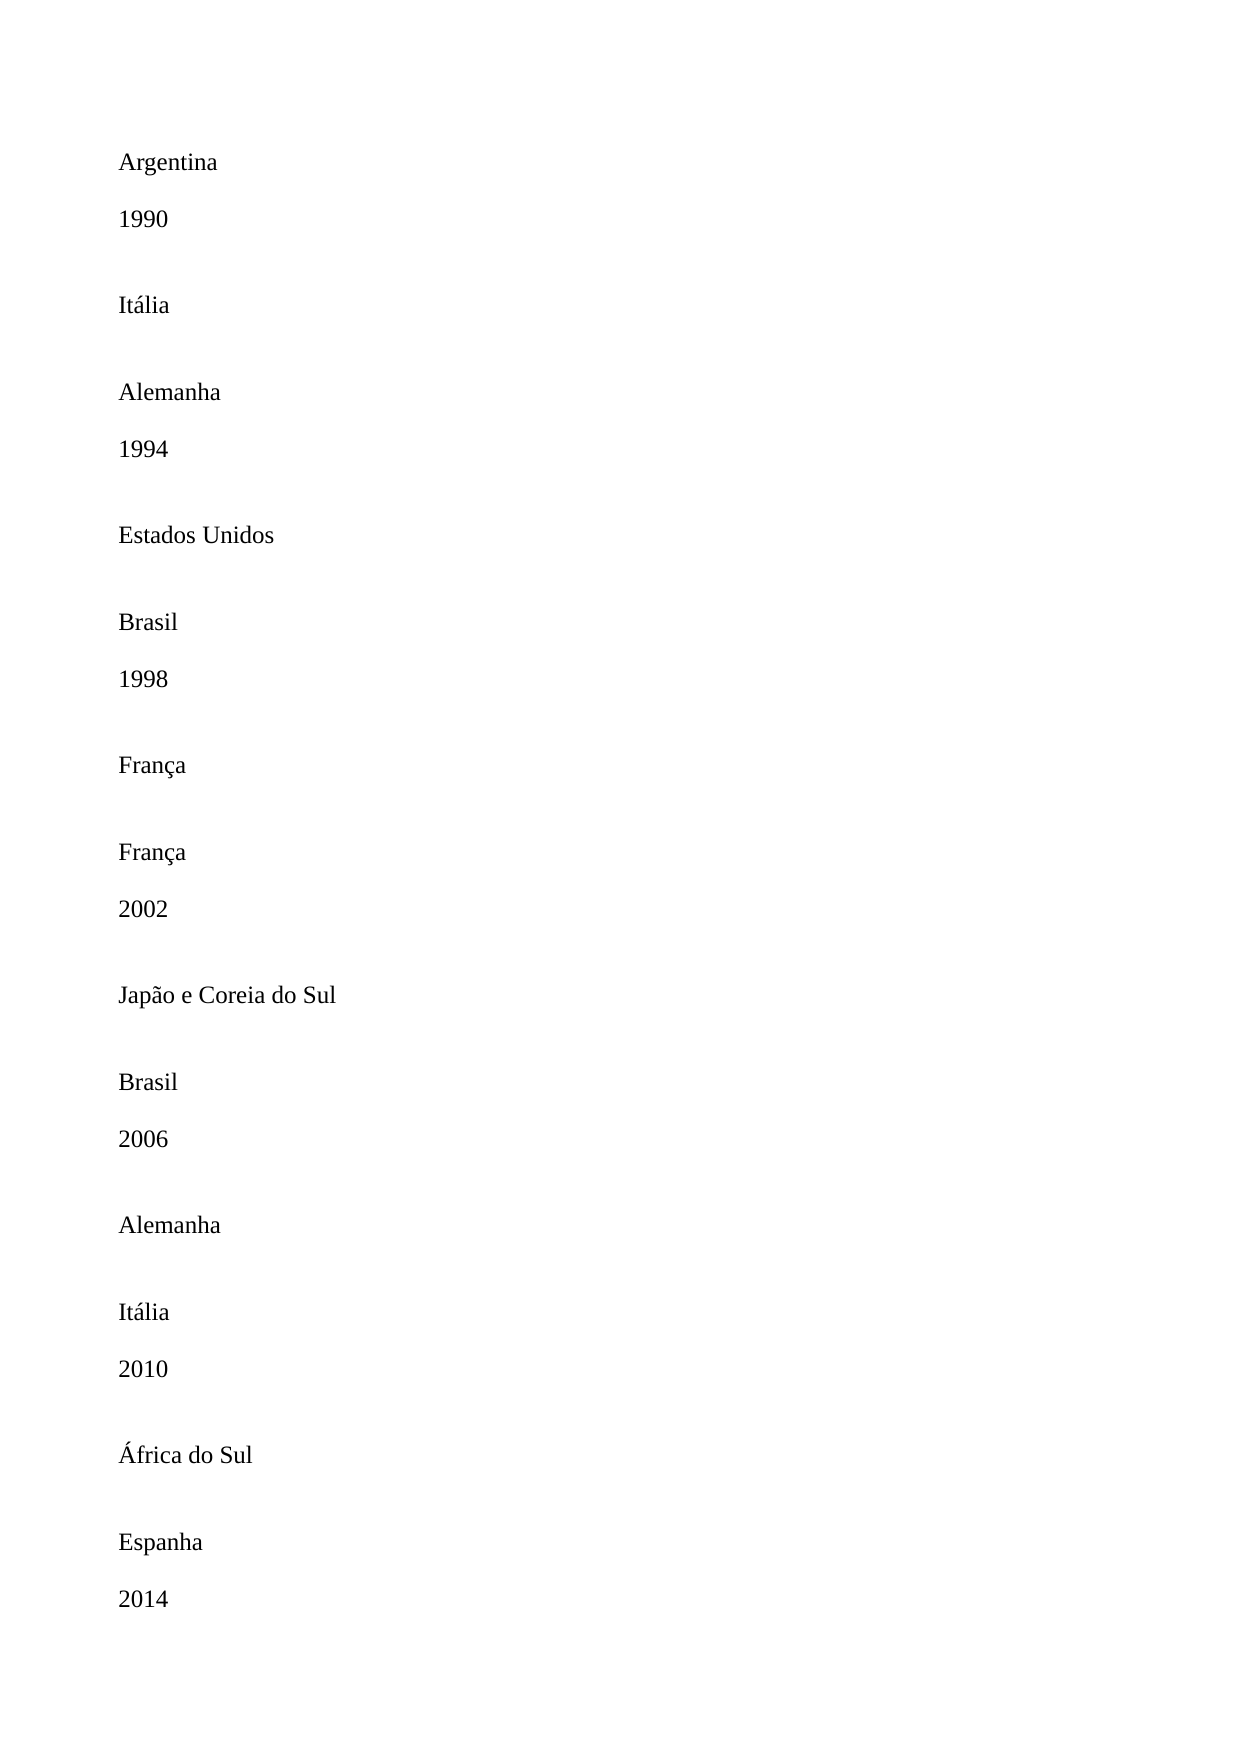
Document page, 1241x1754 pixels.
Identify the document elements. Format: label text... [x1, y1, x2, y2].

text França [118, 837, 1122, 866]
text 2002 [118, 894, 1122, 923]
text Espanha [118, 1527, 1122, 1556]
text Brasil [118, 1067, 1122, 1096]
text 1998 [118, 664, 1122, 693]
text 2014 [118, 1584, 1122, 1613]
text França [118, 751, 1122, 779]
text Japão e Coreia do Sul [118, 981, 1122, 1009]
text Argentina [118, 147, 1122, 176]
text 1990 [118, 204, 1122, 233]
text Alemanha [118, 1211, 1122, 1239]
text África do Sul [118, 1441, 1122, 1469]
text Brasil [118, 607, 1122, 636]
text Itália [118, 1297, 1122, 1326]
text Estados Unidos [118, 521, 1122, 549]
text 1994 [118, 434, 1122, 463]
text 2010 [118, 1354, 1122, 1383]
text Itália [118, 291, 1122, 319]
text 2006 [118, 1124, 1122, 1153]
text Alemanha [118, 377, 1122, 406]
